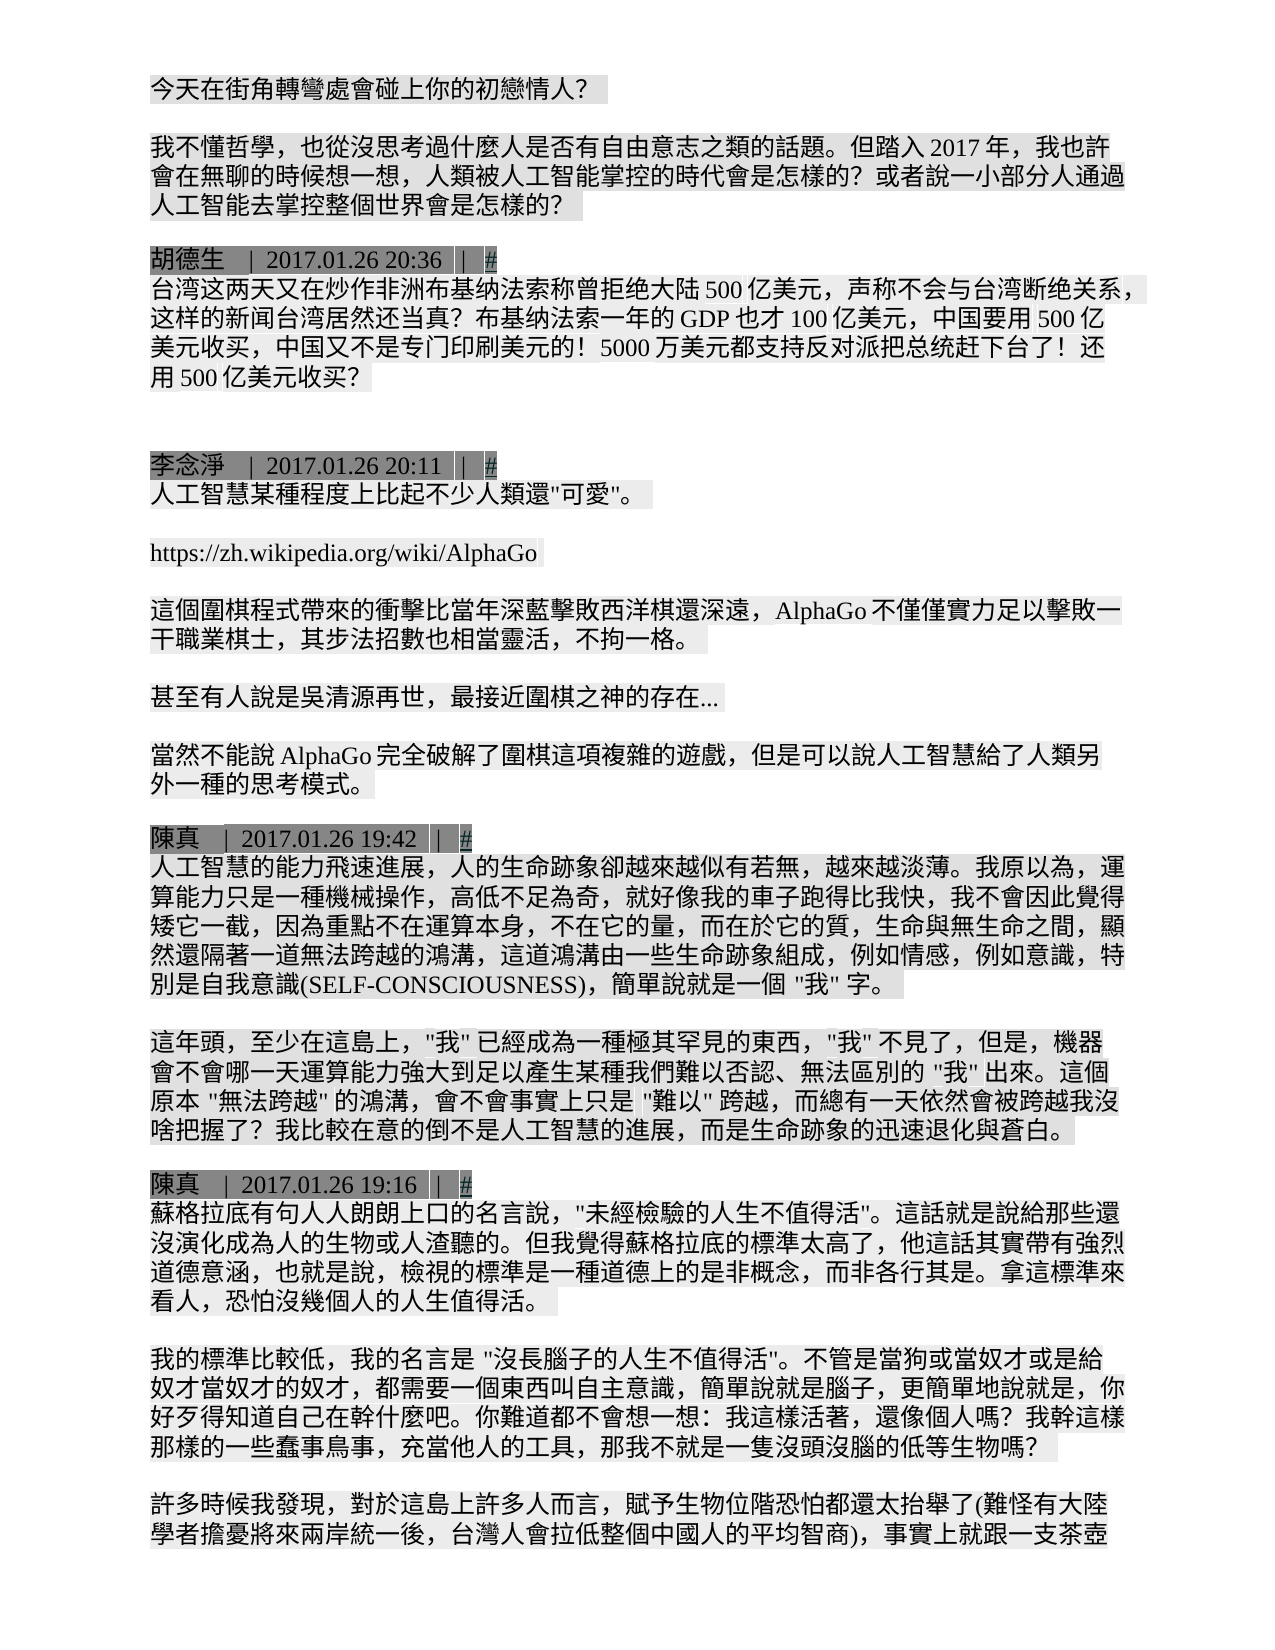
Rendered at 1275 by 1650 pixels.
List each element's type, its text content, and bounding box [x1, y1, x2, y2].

text 胡德生 | 2017.01.26 20:36 | # [150, 246, 1125, 275]
text 2016年是人工智能元年，標誌性事件就是alphago橫掃圍棋大師。 我不認為吳清源再生能贏它，我看就算十個吳清源的大腦串聯起來也贏不了它。理由很簡單，它不是人。它沒有七情六慾，沒有生活需要，沒有人生理想。它要的就是贏。我們常說圍棋千變萬化，但是即使是棋聖也不可能去嘗試每一種千變萬化，但是它可以。它有大數據支持，它有算法支持，它擁有世界上所有的棋譜，所有的棋局記錄，它可以24小時不停的博弈，每一步的千萬种變化以及變化後的千萬種變化，它都能嘗試，輸了再來輸了再來，沒有懊惱沒有停頓，它一天博弈的次數比一個棋手一輩子還要多。 圍棋大師們需要想象力，需要引導棋局，需要在未知的棋局中創造勝利。但是alphago不需要，你的想象，你的未知，對於它來說，是已經被實踐過的。這才是人工智能的可怕之處。它絕對不是人類的延伸，它突破了人類的侷限，它是個完全不同的東西。 在越來越多的大數據和越來越強的算法支持下，人工智能會徹底改變人類社會。想象一下，未來一個機器人在幫你看病幫你做手術是什麼情景？甚至突然哪天你家的機器人會告訴你今天在街角轉彎處會碰上你的初戀情人？ 我不懂哲學，也從沒思考過什麼人是否有自由意志之類的話題。但踏入2017年，我也許會在無聊的時候想一想，人類被人工智能掌控的時代會是怎樣的？或者說一小部分人通過人工智能去掌控整個世界會是怎樣的？ [150, 75, 1125, 221]
text 陳真 | 2017.01.26 19:42 | # [150, 824, 1125, 854]
text 台湾这两天又在炒作非洲布基纳法索称曾拒绝大陆500亿美元，声称不会与台湾断绝关系，这样的新闻台湾居然还当真？布基纳法索一年的GDP也才100亿美元，中国要用500亿美元收买，中国又不是专门印刷美元的！5000万美元都支持反对派把总统赶下台了！还用500亿美元收买？ [150, 275, 1125, 392]
text 人工智慧的能力飛速進展，人的生命跡象卻越來越似有若無，越來越淡薄。我原以為，運算能力只是一種機械操作，高低不足為奇，就好像我的車子跑得比我快，我不會因此覺得矮它一截，因為重點不在運算本身，不在它的量，而在於它的質，生命與無生命之間，顯然還隔著一道無法跨越的鴻溝，這道鴻溝由一些生命跡象組成，例如情感，例如意識，特別是自我意識(SELF-CONSCIOUSNESS)，簡單說就是一個 "我" 字。 這年頭，至少在這島上，"我" 已經成為一種極其罕見的東西，"我" 不見了，但是，機器會不會哪一天運算能力強大到足以產生某種我們難以否認、無法區別的 "我" 出來。這個原本 "無法跨越" 的鴻溝，會不會事實上只是 "難以" 跨越，而總有一天依然會被跨越我沒啥把握了？我比較在意的倒不是人工智慧的進展，而是生命跡象的迅速退化與蒼白。 [150, 854, 1125, 1145]
text 李念淨 | 2017.01.26 20:11 | # [150, 451, 1125, 480]
text 蘇格拉底有句人人朗朗上口的名言說，"未經檢驗的人生不值得活"。這話就是說給那些還沒演化成為人的生物或人渣聽的。但我覺得蘇格拉底的標準太高了，他這話其實帶有強烈道德意涵，也就是說，檢視的標準是一種道德上的是非概念，而非各行其是。拿這標準來看人，恐怕沒幾個人的人生值得活。 我的標準比較低，我的名言是 "沒長腦子的人生不值得活"。不管是當狗或當奴才或是給奴才當奴才的奴才，都需要一個東西叫自主意識，簡單說就是腦子，更簡單地說就是，你好歹得知道自己在幹什麼吧。你難道都不會想一想：我這樣活著，還像個人嗎？我幹這樣那樣的一些蠢事鳥事，充當他人的工具，那我不就是一隻沒頭沒腦的低等生物嗎？ 許多時候我發現，對於這島上許多人而言，賦予生物位階恐怕都還太抬舉了(難怪有大陸學者擔憂將來兩岸統一後，台灣人會拉低整個中國人的平均智商)，事實上就跟一支茶壺 [150, 1199, 1125, 1549]
text 陳真 | 2017.01.26 19:16 | # [150, 1170, 1125, 1199]
text 人工智慧某種程度上比起不少人類還"可愛"。 https://zh.wikipedia.org/wiki/AlphaGo 這個圍棋程式帶來的衝擊比當年深藍擊敗西洋棋還深遠，AlphaGo不僅僅實力足以擊敗一干職業棋士，其步法招數也相當靈活，不拘一格。 甚至有人說是吳清源再世，最接近圍棋之神的存在... 當然不能說AlphaGo完全破解了圍棋這項複雜的遊戲，但是可以說人工智慧給了人類另外一種的思考模式。 [150, 480, 1125, 799]
